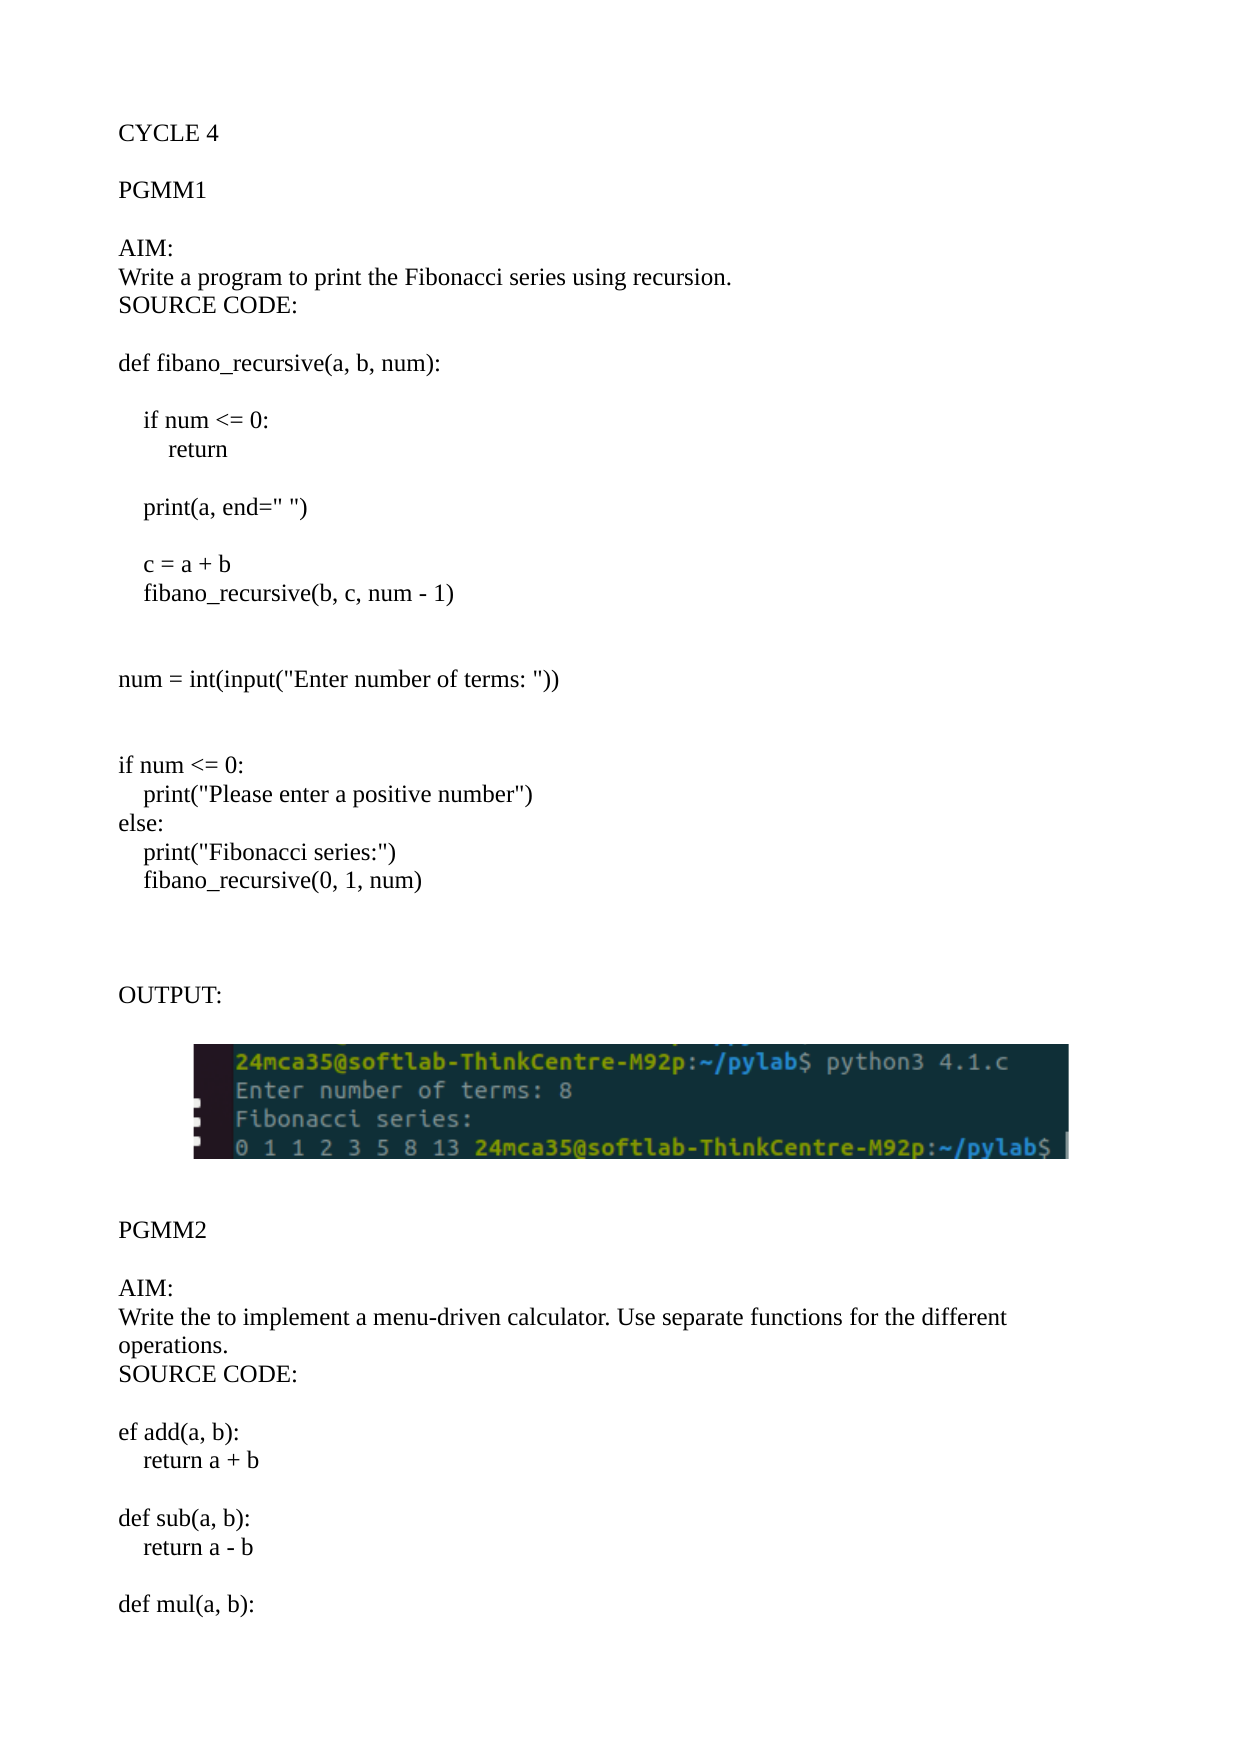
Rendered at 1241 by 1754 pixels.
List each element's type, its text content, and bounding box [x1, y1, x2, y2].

text CYCLE 4 [118, 118, 1122, 147]
text return a - b [118, 1532, 1122, 1561]
text PGMM1 [118, 176, 1122, 204]
text SOURCE CODE: [118, 291, 1122, 319]
text OUTPUT: [118, 981, 1122, 1009]
text ef add(a, b): [118, 1417, 1122, 1446]
text Write the to implement a menu-driven calculator. Use separate functions for the different operations. [118, 1302, 1122, 1359]
text def sub(a, b): [118, 1503, 1122, 1532]
text PGMM2 [118, 1216, 1122, 1244]
text fibano_recursive(b, c, num - 1) [118, 578, 1122, 607]
text def fibano_recursive(a, b, num): [118, 348, 1122, 377]
picture [193, 1044, 1069, 1159]
text else: [118, 808, 1122, 837]
text print("Please enter a positive number") [118, 779, 1122, 808]
text return a + b [118, 1446, 1122, 1474]
text print(a, end=" ") [118, 492, 1122, 521]
text SOURCE CODE: [118, 1359, 1122, 1388]
text c = a + b [118, 549, 1122, 578]
text fibano_recursive(0, 1, num) [118, 866, 1122, 894]
text return [118, 434, 1122, 463]
text AIM: [118, 233, 1122, 262]
text if num <= 0: [118, 751, 1122, 779]
text num = int(input("Enter number of terms: ")) [118, 664, 1122, 693]
text print("Fibonacci series:") [118, 837, 1122, 866]
text def mul(a, b): [118, 1589, 1122, 1618]
text if num <= 0: [118, 406, 1122, 434]
text Write a program to print the Fibonacci series using recursion. [118, 262, 1122, 291]
text AIM: [118, 1273, 1122, 1302]
